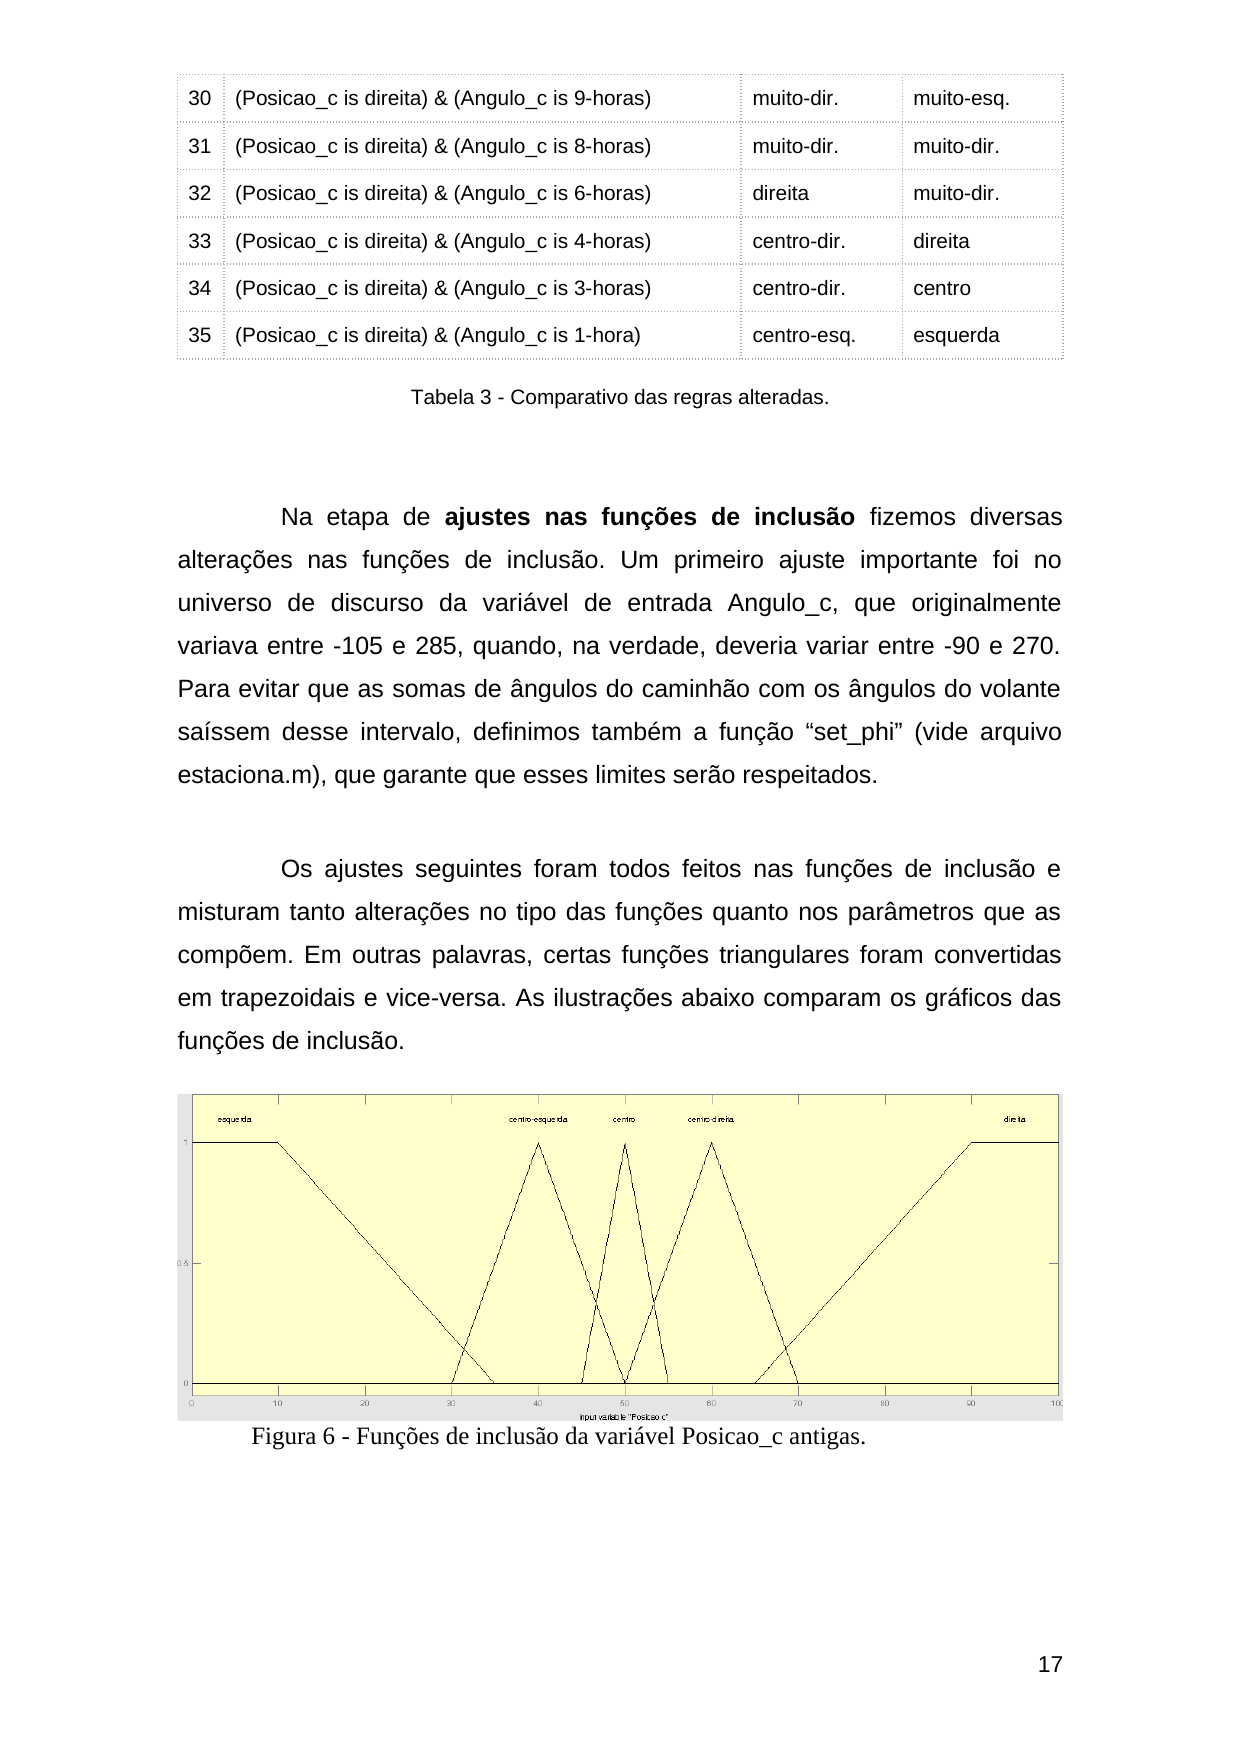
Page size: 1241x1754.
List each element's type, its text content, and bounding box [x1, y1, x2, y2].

table_cell 32 [177, 169, 224, 216]
table_cell (Posicao_c is direita) & (Angulo_c is 8-horas) [224, 121, 741, 168]
table_cell centro-dir. [741, 216, 902, 263]
table_cell centro [902, 263, 1063, 311]
table_cell direita [902, 216, 1063, 263]
table_cell 35 [177, 311, 224, 358]
table_cell 30 [177, 74, 224, 121]
table_cell muito-esq. [902, 74, 1063, 121]
table_cell muito-dir. [902, 169, 1063, 216]
table_cell (Posicao_c is direita) & (Angulo_c is 6-horas) [224, 169, 741, 216]
table_cell (Posicao_c is direita) & (Angulo_c is 9-horas) [224, 74, 741, 121]
table_cell muito-dir. [741, 121, 902, 168]
table_cell centro-esq. [741, 311, 902, 358]
table_cell centro-dir. [741, 263, 902, 311]
table_cell (Posicao_c is direita) & (Angulo_c is 4-horas) [224, 216, 741, 263]
table_cell esquerda [902, 311, 1063, 358]
table_cell direita [741, 169, 902, 216]
table_cell (Posicao_c is direita) & (Angulo_c is 1-hora) [224, 311, 741, 358]
table_cell muito-dir. [902, 121, 1063, 168]
picture [177, 1094, 1063, 1421]
text Na etapa de ajustes nas funções de inclusão fizemos diversas alterações nas funções de inclusão. Um primeiro ajuste importante foi no universo de discurso da variável de entrada Angulo_c, que originalmente variava entre -105 e 285, quando, na verdade, deveria variar entre -90 e 270. Para evitar que as somas de ângulos do caminhão com os ângulos do volante saíssem desse intervalo, definimos também a função “set_phi” (vide arquivo estaciona.m), que garante que esses limites serão respeitados. [177, 502, 1063, 789]
table_cell 31 [177, 121, 224, 168]
table_cell muito-dir. [741, 74, 902, 121]
table_cell 34 [177, 263, 224, 311]
table_cell (Posicao_c is direita) & (Angulo_c is 3-horas) [224, 263, 741, 311]
text Os ajustes seguintes foram todos feitos nas funções de inclusão e misturam tanto alterações no tipo das funções quanto nos parâmetros que as compõem. Em outras palavras, certas funções triangulares foram convertidas em trapezoidais e vice-versa. As ilustrações abaixo comparam os gráficos das funções de inclusão. [177, 854, 1063, 1055]
table_cell 33 [177, 216, 224, 263]
text Tabela 3 - Comparativo das regras alteradas. [177, 385, 1063, 409]
text Figura 6 - Funções de inclusão da variável Posicao_c antigas. [177, 1421, 1063, 1450]
